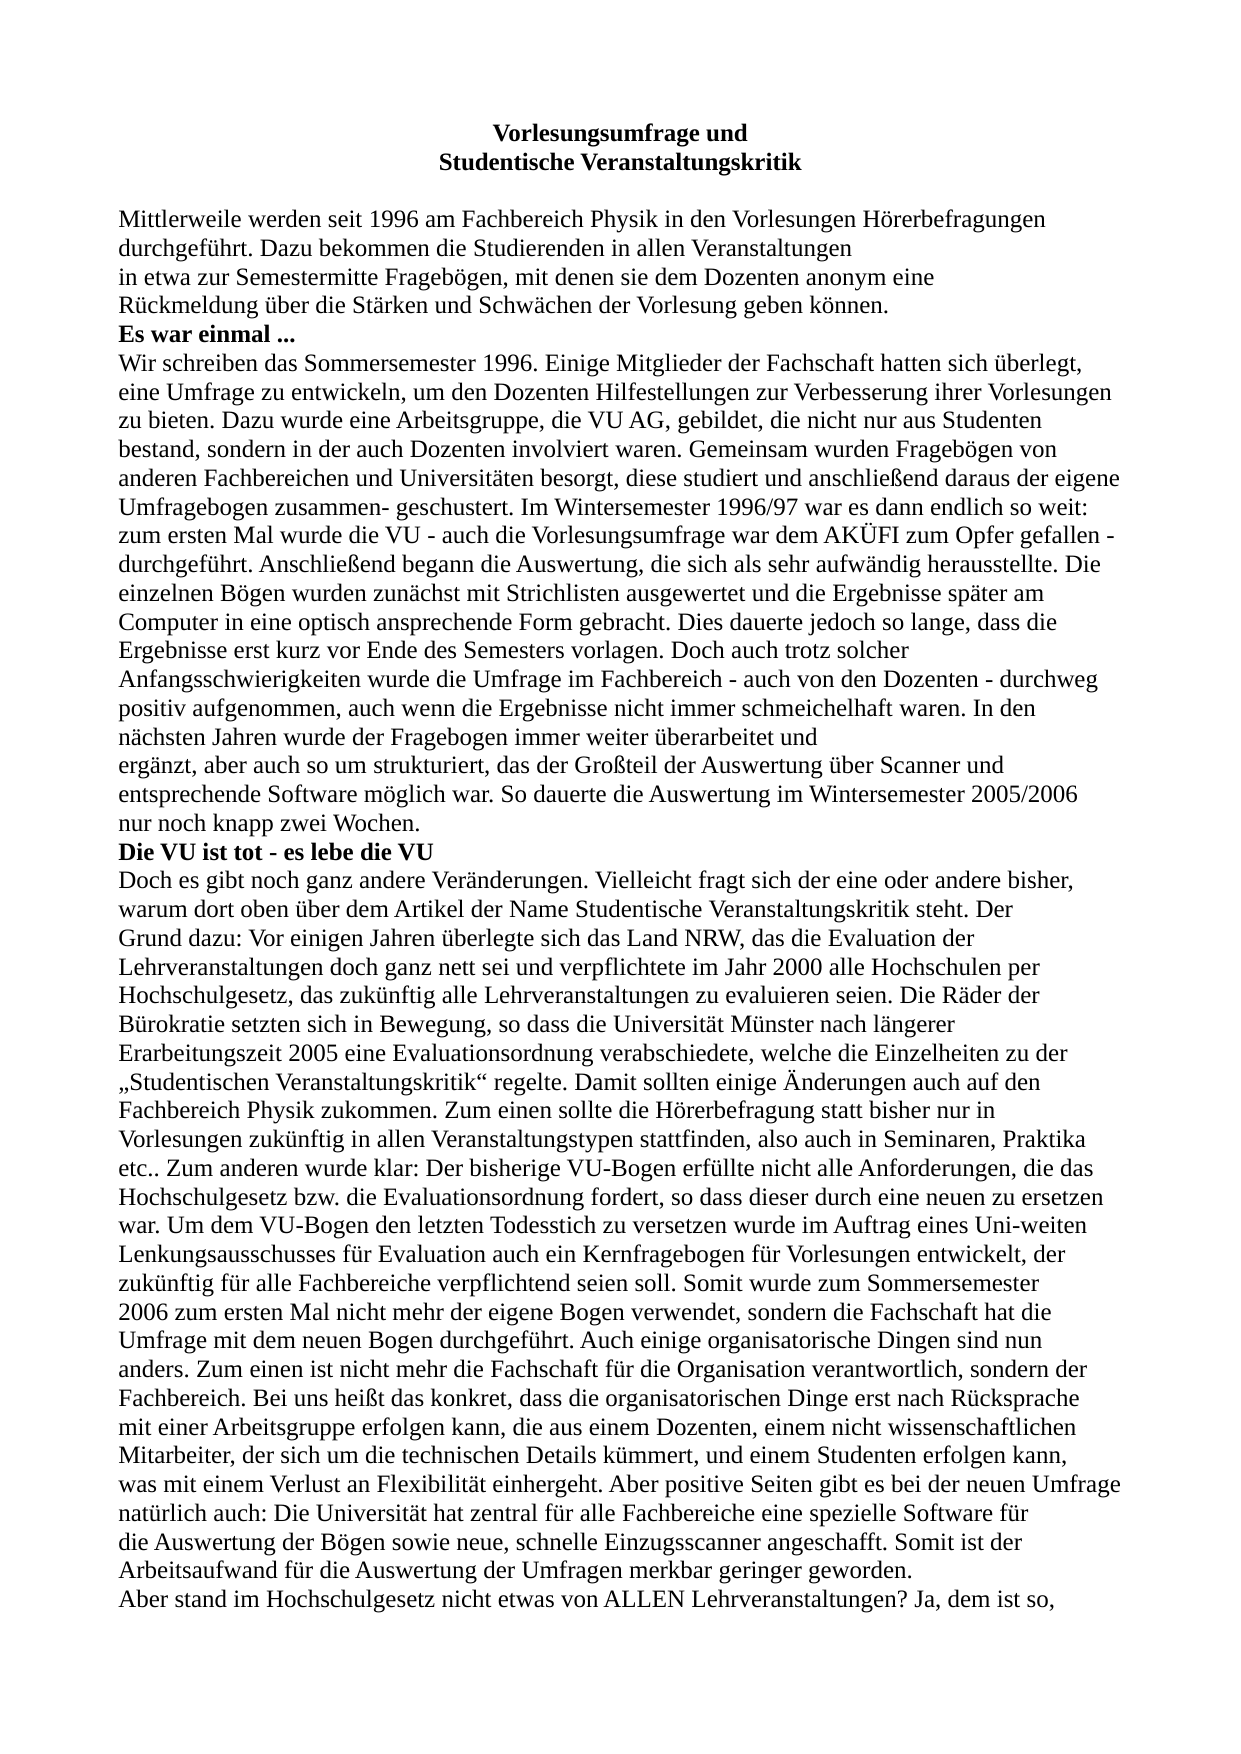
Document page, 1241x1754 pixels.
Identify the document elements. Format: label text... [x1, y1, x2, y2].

text 2006 zum ersten Mal nicht mehr der eigene Bogen verwendet, sondern die Fachschaft hat die [118, 1297, 1122, 1326]
text Es war einmal ... [118, 319, 1122, 348]
text Studentische Veranstaltungskritik [118, 147, 1122, 176]
text Grund dazu: Vor einigen Jahren überlegte sich das Land NRW, das die Evaluation der Lehrveranstaltungen doch ganz nett sei und verpflichtete im Jahr 2000 alle Hochschulen per Hochschulgesetz, das zukünftig alle Lehrveranstaltungen zu evaluieren seien. Die Räder der Bürokratie setzten sich in Bewegung, so dass die Universität Münster nach längerer Erarbeitungszeit 2005 eine Evaluationsordnung verabschiedete, welche die Einzelheiten zu der „Studentischen Veranstaltungskritik“ regelte. Damit sollten einige Änderungen auch auf den Fachbereich Physik zukommen. Zum einen sollte die Hörerbefragung statt bisher nur in Vorlesungen zukünftig in allen Veranstaltungstypen stattfinden, also auch in Seminaren, Praktika etc.. Zum anderen wurde klar: Der bisherige VU-Bogen erfüllte nicht alle Anforderungen, die das Hochschulgesetz bzw. die Evaluationsordnung fordert, so dass dieser durch eine neuen zu ersetzen war. Um dem VU-Bogen den letzten Todesstich zu versetzen wurde im Auftrag eines Uni-weiten [118, 923, 1122, 1239]
text nur noch knapp zwei Wochen. [118, 808, 1122, 837]
text Umfrage mit dem neuen Bogen durchgeführt. Auch einige organisatorische Dingen sind nun [118, 1326, 1122, 1354]
text Die VU ist tot - es lebe die VU [118, 837, 1122, 866]
text mit einer Arbeitsgruppe erfolgen kann, die aus einem Dozenten, einem nicht wissenschaftlichen [118, 1412, 1122, 1441]
text Vorlesungsumfrage und [118, 118, 1122, 147]
text Mittlerweile werden seit 1996 am Fachbereich Physik in den Vorlesungen Hörerbefragungen durchgeführt. Dazu bekommen die Studierenden in allen Veranstaltungen [118, 204, 1122, 262]
text Mitarbeiter, der sich um die technischen Details kümmert, und einem Studenten erfolgen kann, [118, 1441, 1122, 1469]
text Doch es gibt noch ganz andere Veränderungen. Vielleicht fragt sich der eine oder andere bisher, [118, 866, 1122, 894]
text Aber stand im Hochschulgesetz nicht etwas von ALLEN Lehrveranstaltungen? Ja, dem ist so, [118, 1584, 1122, 1613]
text warum dort oben über dem Artikel der Name Studentische Veranstaltungskritik steht. Der [118, 894, 1122, 923]
text in etwa zur Semestermitte Fragebögen, mit denen sie dem Dozenten anonym eine [118, 262, 1122, 291]
text Wir schreiben das Sommersemester 1996. Einige Mitglieder der Fachschaft hatten sich überlegt, eine Umfrage zu entwickeln, um den Dozenten Hilfestellungen zur Verbesserung ihrer Vorlesungen zu bieten. Dazu wurde eine Arbeitsgruppe, die VU AG, gebildet, die nicht nur aus Studenten bestand, sondern in der auch Dozenten involviert waren. Gemeinsam wurden Fragebögen von anderen Fachbereichen und Universitäten besorgt, diese studiert und anschließend daraus der eigene Umfragebogen zusammen- geschustert. Im Wintersemester 1996/97 war es dann endlich so weit: zum ersten Mal wurde die VU - auch die Vorlesungsumfrage war dem AKÜFI zum Opfer gefallen - durchgeführt. Anschließend begann die Auswertung, die sich als sehr aufwändig herausstellte. Die einzelnen Bögen wurden zunächst mit Strichlisten ausgewertet und die Ergebnisse später am Computer in eine optisch ansprechende Form gebracht. Dies dauerte jedoch so lange, dass die Ergebnisse erst kurz vor Ende des Semesters vorlagen. Doch auch trotz solcher Anfangsschwierigkeiten wurde die Umfrage im Fachbereich - auch von den Dozenten - durchweg positiv aufgenommen, auch wenn die Ergebnisse nicht immer schmeichelhaft waren. In den nächsten Jahren wurde der Fragebogen immer weiter überarbeitet und [118, 348, 1122, 751]
text was mit einem Verlust an Flexibilität einhergeht. Aber positive Seiten gibt es bei der neuen Umfrage natürlich auch: Die Universität hat zentral für alle Fachbereiche eine spezielle Software für [118, 1469, 1122, 1527]
text anders. Zum einen ist nicht mehr die Fachschaft für die Organisation verantwortlich, sondern der [118, 1354, 1122, 1383]
text die Auswertung der Bögen sowie neue, schnelle Einzugsscanner angeschafft. Somit ist der Arbeitsaufwand für die Auswertung der Umfragen merkbar geringer geworden. [118, 1527, 1122, 1584]
text Fachbereich. Bei uns heißt das konkret, dass die organisatorischen Dinge erst nach Rücksprache [118, 1383, 1122, 1412]
text zukünftig für alle Fachbereiche verpflichtend seien soll. Somit wurde zum Sommersemester [118, 1268, 1122, 1297]
text ergänzt, aber auch so um strukturiert, das der Großteil der Auswertung über Scanner und entsprechende Software möglich war. So dauerte die Auswertung im Wintersemester 2005/2006 [118, 751, 1122, 808]
text Rückmeldung über die Stärken und Schwächen der Vorlesung geben können. [118, 291, 1122, 319]
text Lenkungsausschusses für Evaluation auch ein Kernfragebogen für Vorlesungen entwickelt, der [118, 1239, 1122, 1268]
